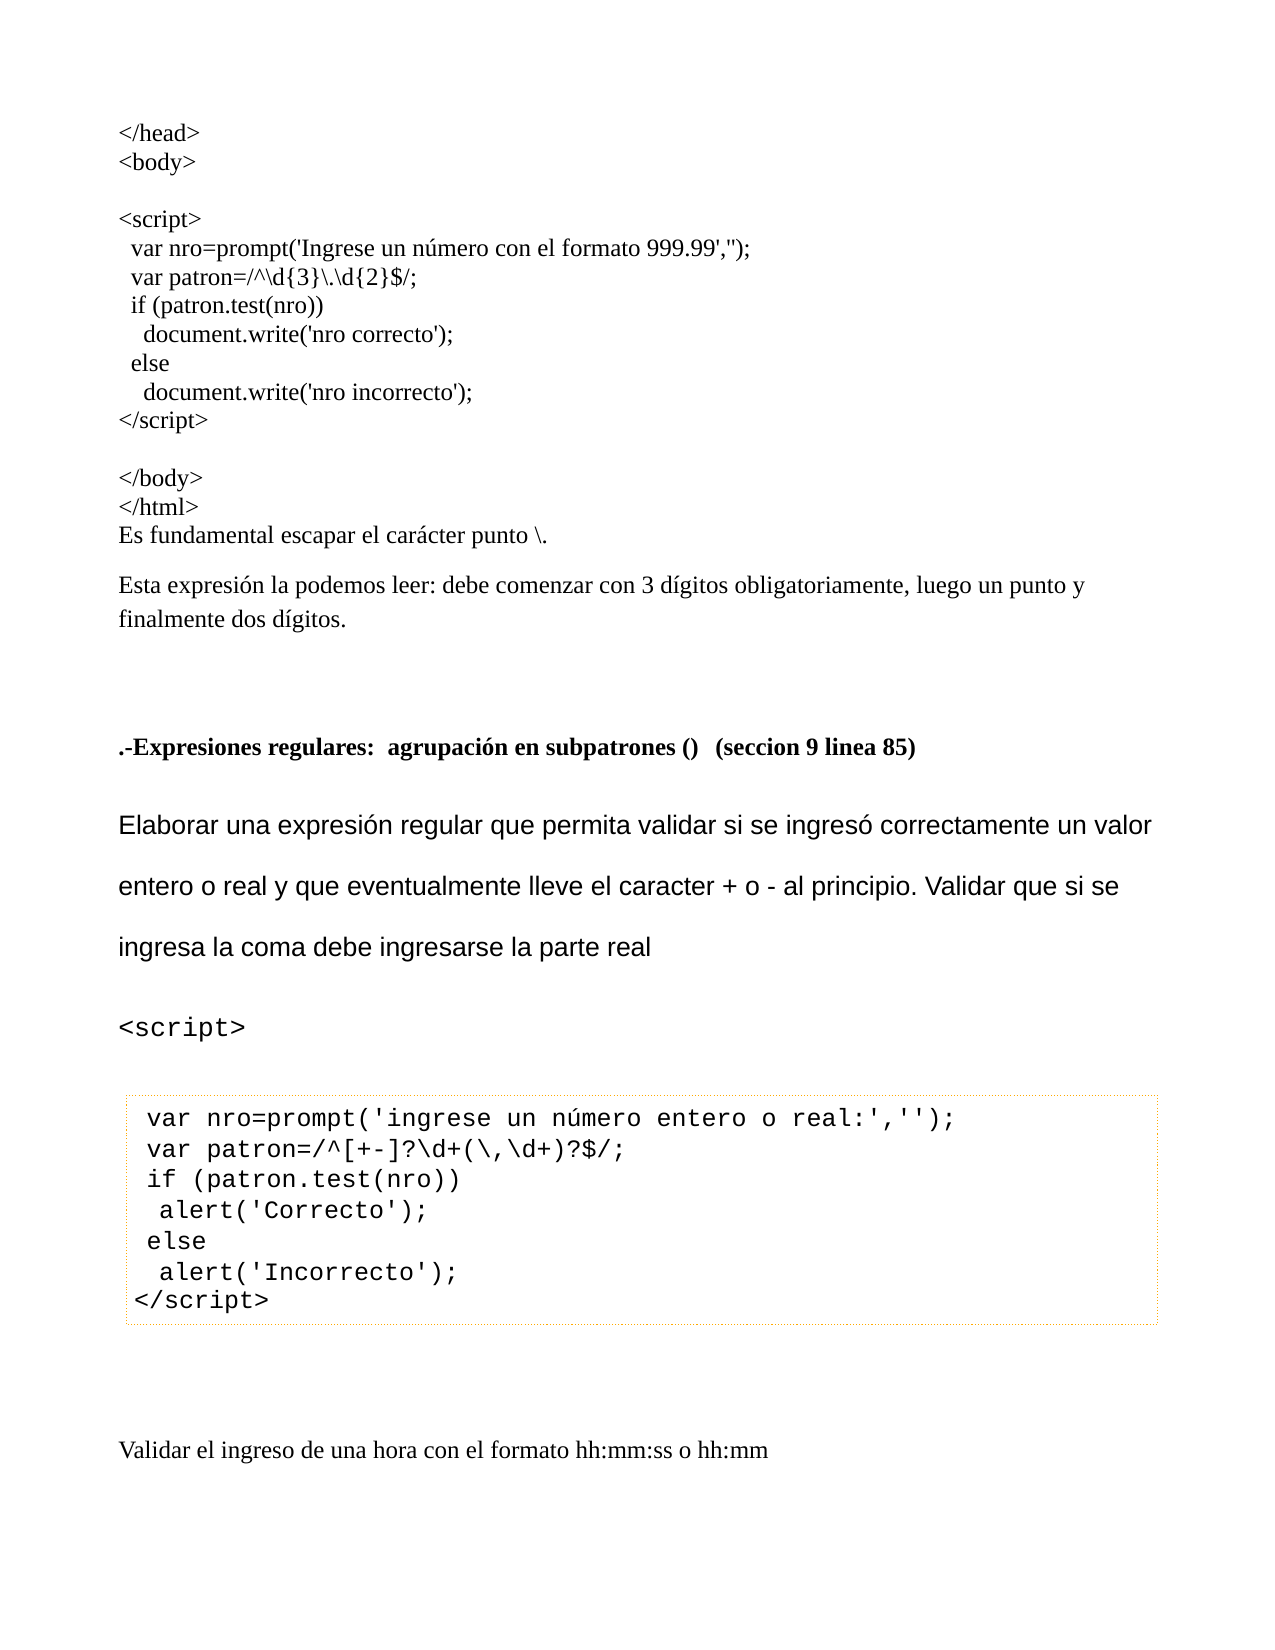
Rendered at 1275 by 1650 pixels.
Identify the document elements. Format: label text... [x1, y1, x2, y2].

text else [118, 348, 1157, 377]
text <body> [118, 147, 1157, 176]
text Es fundamental escapar el carácter punto \. [118, 521, 1157, 549]
text Validar el ingreso de una hora con el formato hh:mm:ss o hh:mm [118, 1435, 1157, 1464]
text </script> [126, 1280, 1157, 1324]
text Elaborar una expresión regular que permita validar si se ingresó correctamente un valor entero o real y que eventualmente lleve el caracter + o - al principio. Validar que si se ingresa la coma debe ingresarse la parte real [118, 810, 1157, 962]
text </script> [118, 406, 1157, 434]
text if (patron.test(nro)) [126, 1157, 1157, 1187]
text else [126, 1218, 1157, 1249]
text if (patron.test(nro)) [118, 291, 1157, 319]
text var nro=prompt('ingrese un número entero o real:',''); [126, 1095, 1157, 1126]
text </head> [118, 118, 1157, 147]
text var nro=prompt('Ingrese un número con el formato 999.99',''); [118, 233, 1157, 262]
text var patron=/^[+-]?\d+(\,\d+)?$/; [126, 1126, 1157, 1157]
text alert('Incorrecto'); [126, 1249, 1157, 1280]
text </body> [118, 463, 1157, 492]
text document.write('nro correcto'); [118, 319, 1157, 348]
text var patron=/^\d{3}\.\d{2}$/; [118, 262, 1157, 291]
text </html> [118, 492, 1157, 521]
text Esta expresión la podemos leer: debe comenzar con 3 dígitos obligatoriamente, luego un punto y finalmente dos dígitos. [118, 570, 1157, 633]
text document.write('nro incorrecto'); [118, 377, 1157, 406]
text <script> [118, 1014, 1157, 1044]
text .-Expresiones regulares: agrupación en subpatrones () (seccion 9 linea 85) [118, 732, 1157, 760]
text <script> [118, 204, 1157, 233]
text alert('Correcto'); [126, 1187, 1157, 1218]
